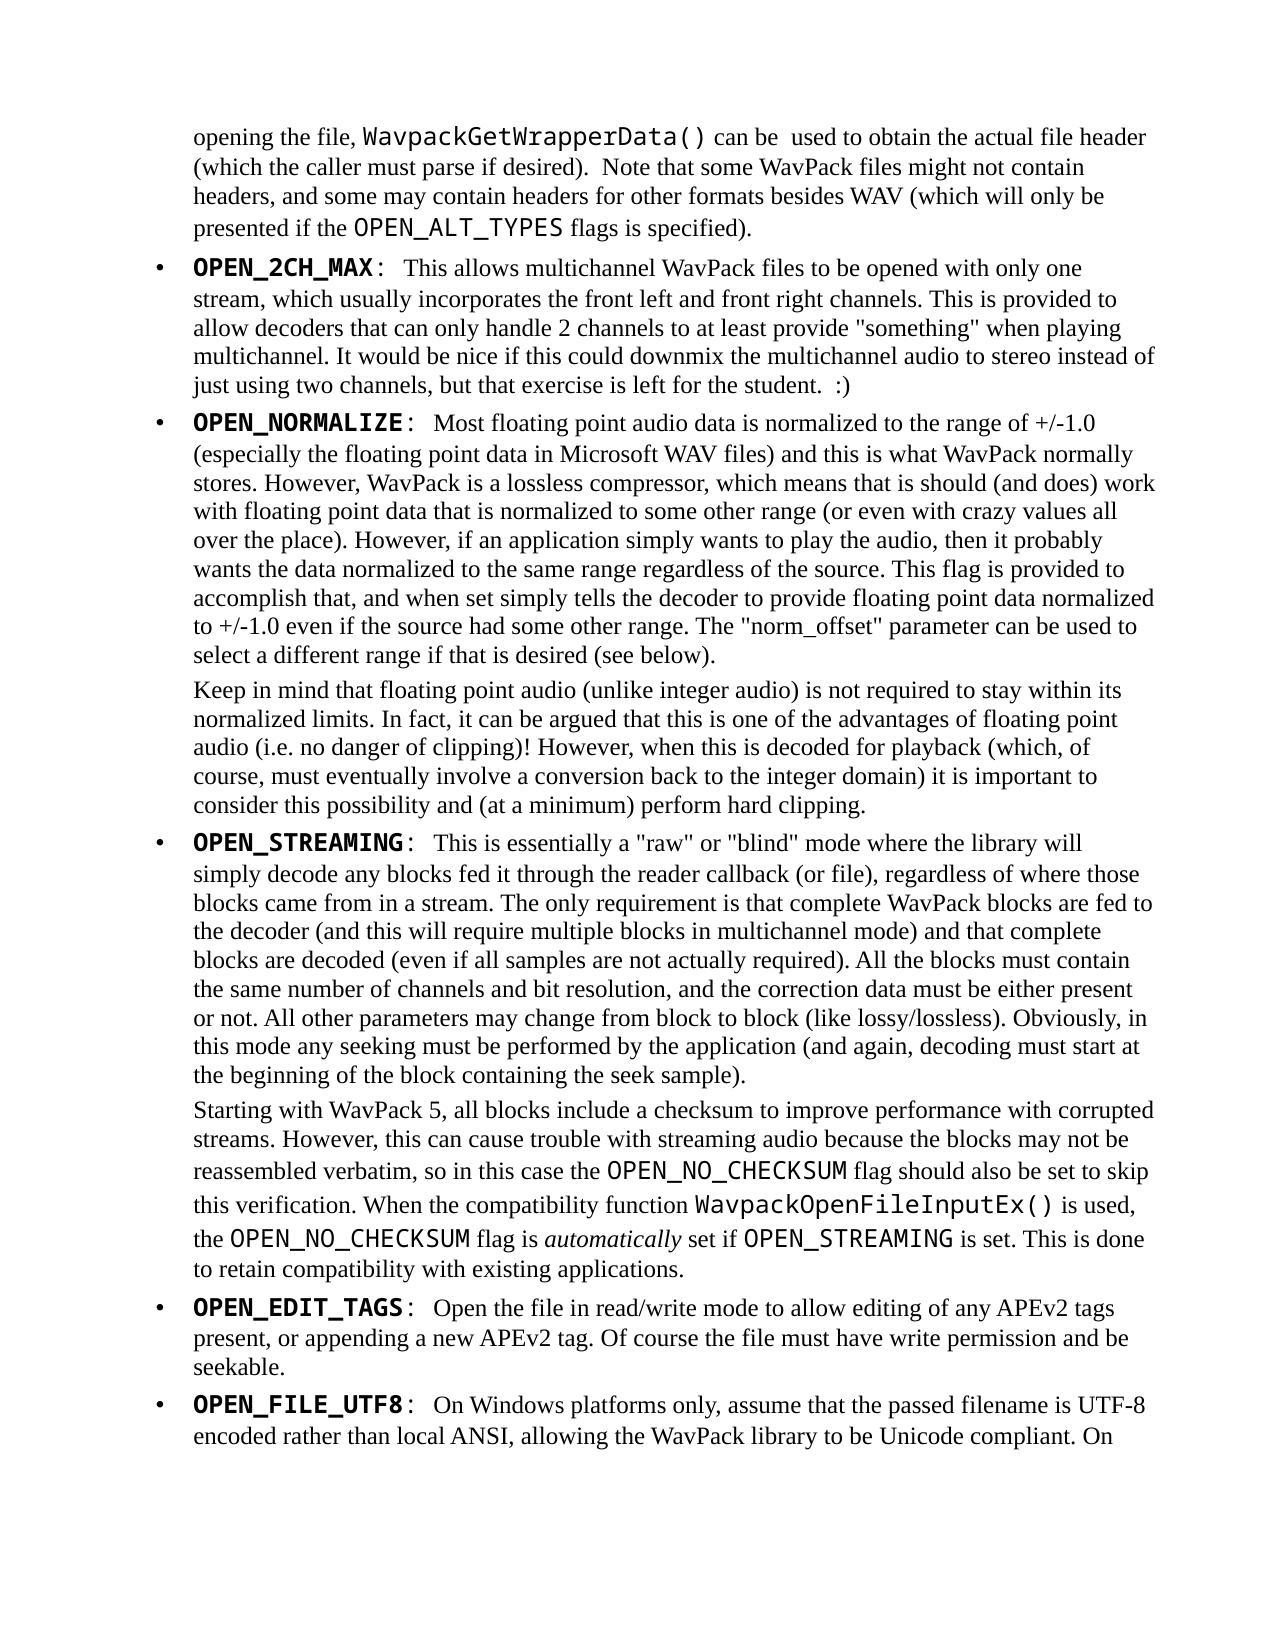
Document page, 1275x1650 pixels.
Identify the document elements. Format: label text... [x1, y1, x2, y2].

list OPEN_EDIT_TAGS: Open the file in read/write mode to allow editing of any APEv2 tags present, or appending a new APEv2 tag. Of course the file must have write permission and be seekable. [156, 1289, 1157, 1381]
list opening the file, WavpackGetWrapperData() can be used to obtain the actual file header (which the caller must parse if desired). Note that some WavPack files might not contain headers, and some may contain headers for other formats besides WAV (which will only be presented if the OPEN_ALT_TYPES flags is specified). [156, 118, 1157, 244]
list Starting with WavPack 5, all blocks include a checksum to improve performance with corrupted streams. However, this can cause trouble with streaming audio because the blocks may not be reassembled verbatim, so in this case the OPEN_NO_CHECKSUM flag should also be set to skip this verification. When the compatibility function WavpackOpenFileInputEx() is used, the OPEN_NO_CHECKSUM flag is automatically set if OPEN_STREAMING is set. This is done to retain compatibility with existing applications. [156, 1095, 1157, 1283]
list OPEN_2CH_MAX: This allows multichannel WavPack files to be opened with only one stream, which usually incorporates the front left and front right channels. This is provided to allow decoders that can only handle 2 channels to at least provide "something" when playing multichannel. It would be nice if this could downmix the multichannel audio to stereo instead of just using two channels, but that exercise is left for the student. :) [156, 250, 1157, 399]
list Keep in mind that floating point audio (unlike integer audio) is not required to stay within its normalized limits. In fact, it can be argued that this is one of the advantages of floating point audio (i.e. no danger of clipping)! However, when this is decoded for playback (which, of course, must eventually involve a conversion back to the integer domain) it is important to consider this possibility and (at a minimum) perform hard clipping. [156, 675, 1157, 819]
list OPEN_NORMALIZE: Most floating point audio data is normalized to the range of +/-1.0 (especially the floating point data in Microsoft WAV files) and this is what WavPack normally stores. However, WavPack is a lossless compressor, which means that is should (and does) work with floating point data that is normalized to some other range (or even with crazy values all over the place). However, if an application simply wants to play the audio, then it probably wants the data normalized to the same range regardless of the source. This flag is provided to accomplish that, and when set simply tells the decoder to provide floating point data normalized to +/-1.0 even if the source had some other range. The "norm_offset" parameter can be used to select a different range if that is desired (see below). [156, 405, 1157, 669]
list OPEN_STREAMING: This is essentially a "raw" or "blind" mode where the library will simply decode any blocks fed it through the reader callback (or file), regardless of where those blocks came from in a stream. The only requirement is that complete WavPack blocks are fed to the decoder (and this will require multiple blocks in multichannel mode) and that complete blocks are decoded (even if all samples are not actually required). All the blocks must contain the same number of channels and bit resolution, and the correction data must be either present or not. All other parameters may change from block to block (like lossy/lossless). Obviously, in this mode any seeking must be performed by the application (and again, decoding must start at the beginning of the block containing the seek sample). [156, 825, 1157, 1089]
list OPEN_FILE_UTF8: On Windows platforms only, assume that the passed filename is UTF-8 encoded rather than local ANSI, allowing the WavPack library to be Unicode compliant. On [156, 1387, 1157, 1450]
